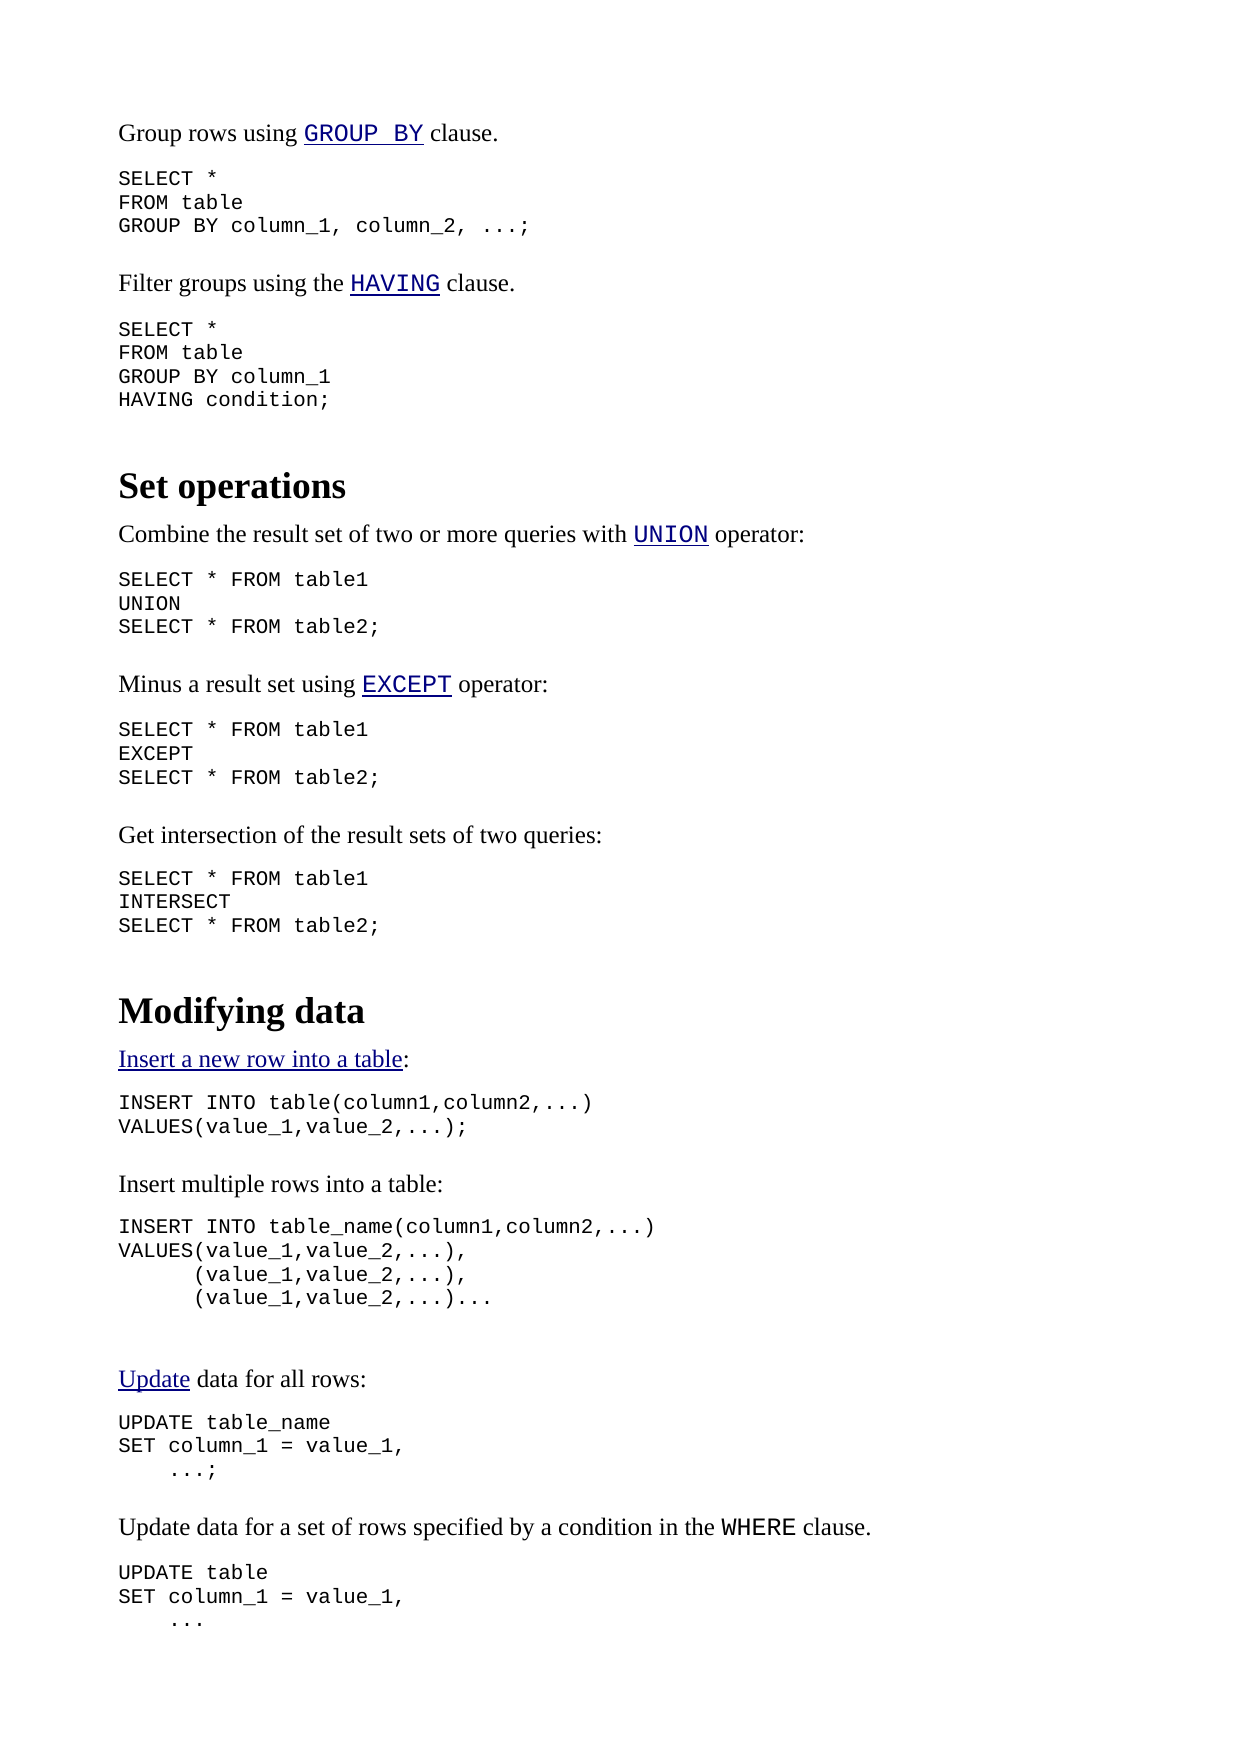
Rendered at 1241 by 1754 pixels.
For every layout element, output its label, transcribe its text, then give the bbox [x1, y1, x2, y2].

text Group rows using GROUP BY clause. [118, 118, 1122, 149]
text SELECT * FROM table2; [118, 616, 1122, 640]
text INSERT INTO table(column1,column2,...) [118, 1092, 1122, 1116]
text EXCEPT [118, 743, 1122, 767]
text GROUP BY column_1, column_2, ...; [118, 215, 1122, 239]
text GROUP BY column_1 [118, 366, 1122, 389]
text SELECT * [118, 318, 1122, 342]
text VALUES(value_1,value_2,...), [118, 1240, 1122, 1264]
text (value_1,value_2,...), [118, 1264, 1122, 1287]
text Update data for a set of rows specified by a condition in the WHERE clause. [118, 1512, 1122, 1543]
text INTERSECT [118, 891, 1122, 915]
text FROM table [118, 192, 1122, 215]
text Filter groups using the HAVING clause. [118, 268, 1122, 299]
text UNION [118, 593, 1122, 616]
text SELECT * [118, 168, 1122, 192]
subtitle Modifying data [118, 989, 1122, 1032]
text SELECT * FROM table1 [118, 867, 1122, 891]
text UPDATE table [118, 1562, 1122, 1586]
text Get intersection of the result sets of two queries: [118, 820, 1122, 849]
text VALUES(value_1,value_2,...); [118, 1116, 1122, 1139]
text SET column_1 = value_1, [118, 1586, 1122, 1609]
text Minus a result set using EXCEPT operator: [118, 669, 1122, 700]
text SET column_1 = value_1, [118, 1435, 1122, 1459]
text SELECT * FROM table1 [118, 569, 1122, 593]
text UPDATE table_name [118, 1412, 1122, 1435]
text HAVING condition; [118, 389, 1122, 413]
text ... [118, 1609, 1122, 1633]
subtitle Set operations [118, 463, 1122, 507]
text INSERT INTO table_name(column1,column2,...) [118, 1216, 1122, 1240]
text Insert multiple rows into a table: [118, 1169, 1122, 1197]
text FROM table [118, 342, 1122, 366]
text Update data for all rows: [118, 1364, 1122, 1393]
text Insert a new row into a table: [118, 1044, 1122, 1073]
text ...; [118, 1459, 1122, 1483]
text SELECT * FROM table2; [118, 767, 1122, 790]
text Combine the result set of two or more queries with UNION operator: [118, 519, 1122, 550]
text (value_1,value_2,...)... [118, 1287, 1122, 1311]
text SELECT * FROM table1 [118, 719, 1122, 743]
text SELECT * FROM table2; [118, 915, 1122, 938]
